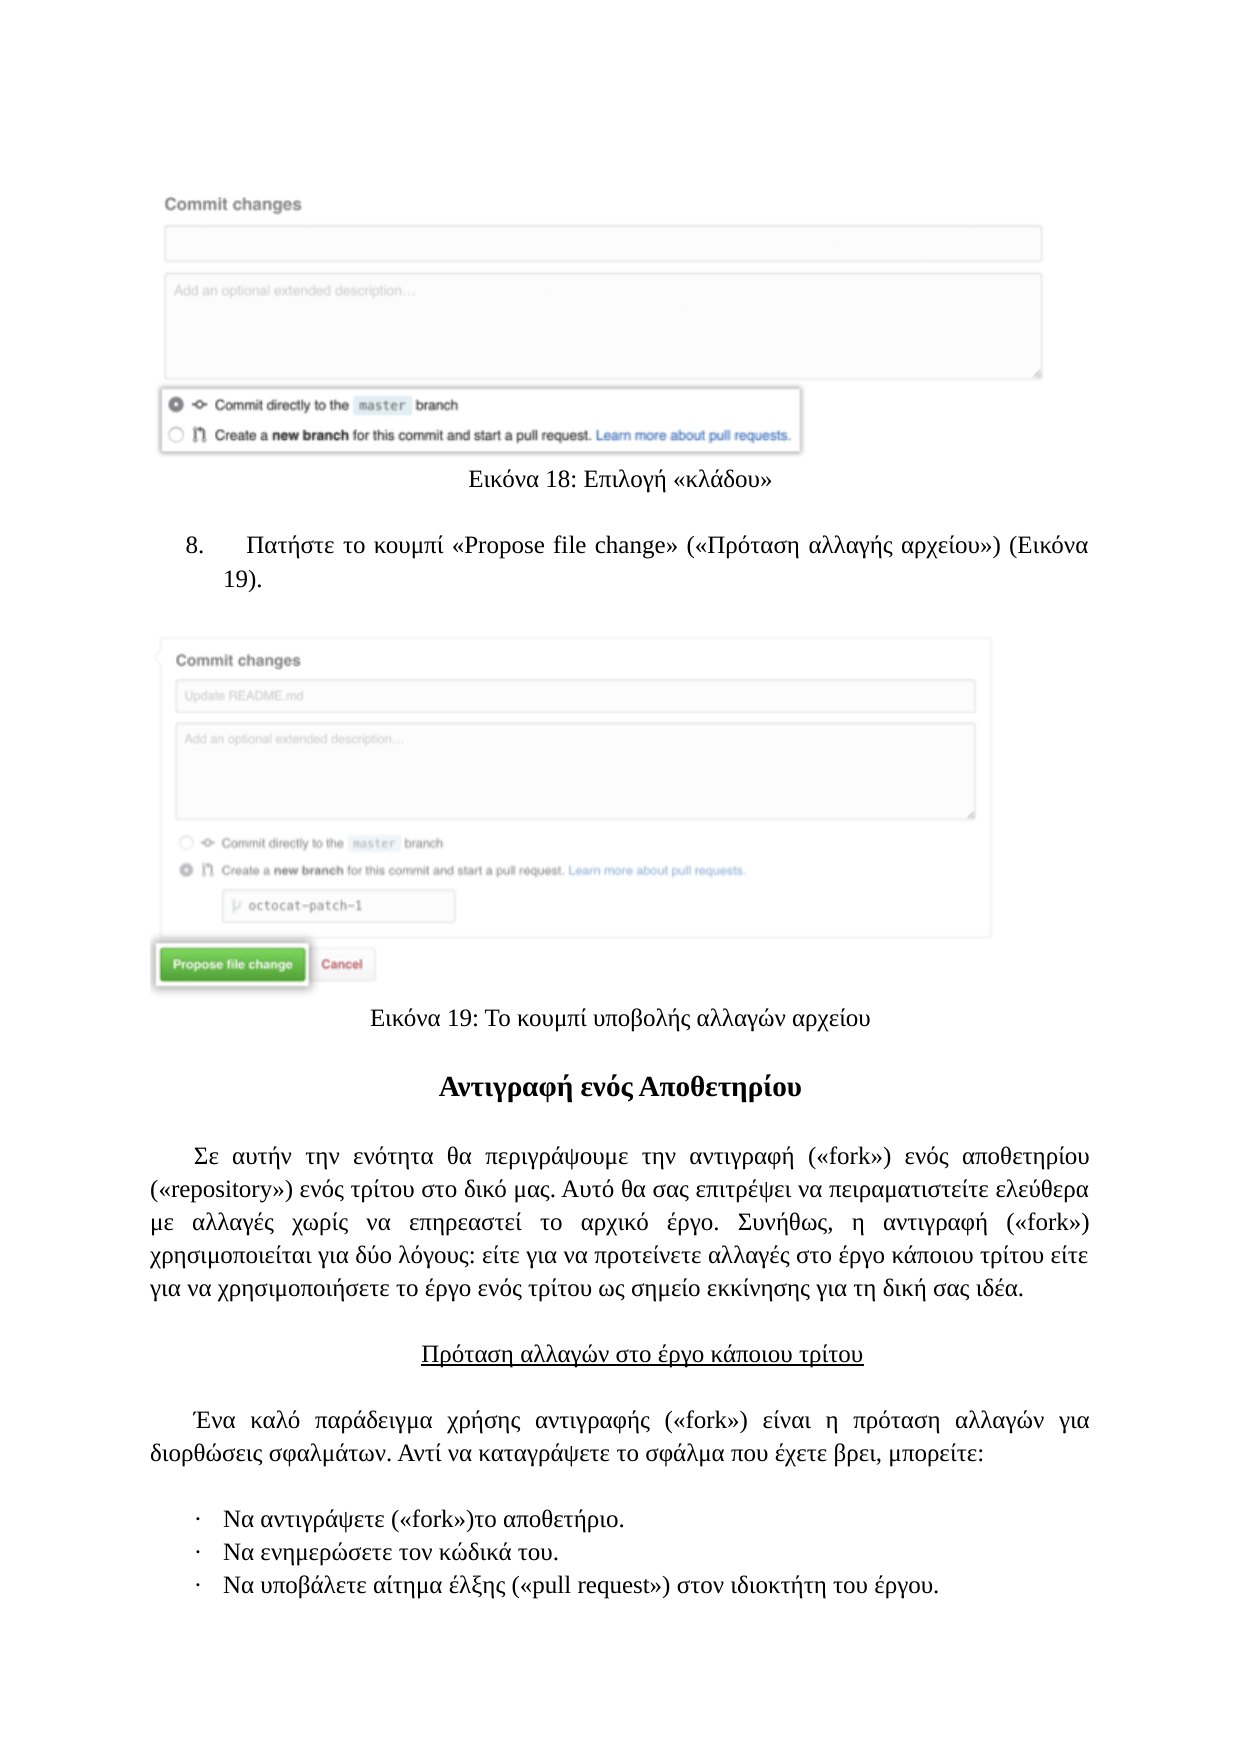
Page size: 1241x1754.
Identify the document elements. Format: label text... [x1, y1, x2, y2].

text Σε αυτήν την ενότητα θα περιγράψουμε την αντιγραφή («fork») ενός αποθετηρίου («repository») ενός τρίτου στο δικό μας. Αυτό θα σας επιτρέψει να πειραματιστείτε ελεύθερα με αλλαγές χωρίς να επηρεαστεί το αρχικό έργο. Συνήθως, η αντιγραφή («fork») χρησιμοποιείται για δύο λόγους: είτε για να προτείνετε αλλαγές στο έργο κάποιου τρίτου είτε για να χρησιμοποιήσετε το έργο ενός τρίτου ως σημείο εκκίνησης για τη δική σας ιδέα. [150, 1141, 1091, 1302]
text 8. Πατήστε το κουμπί «Propose file change» («Πρόταση αλλαγής αρχείου») (Εικόνα 19). [185, 531, 1091, 592]
text Ένα καλό παράδειγμα χρήσης αντιγραφής («fork») είναι η πρόταση αλλαγών για διορθώσεις σφαλμάτων. Αντί να καταγράψετε το σφάλμα που έχετε βρει, μπορείτε: [150, 1405, 1091, 1467]
text · Να ενημερώσετε τον κώδικά του. [194, 1537, 1091, 1566]
text · Να υποβάλετε αίτημα έλξης («pull request») στον ιδιοκτήτη του έργου. [194, 1570, 1091, 1599]
text Εικόνα 18: Επιλογή «κλάδου» [150, 464, 1091, 493]
text Εικόνα 19: Το κουμπί υποβολής αλλαγών αρχείου [150, 1003, 1091, 1032]
text · Να αντιγράψετε («fork»)το αποθετήριο. [194, 1504, 1091, 1533]
text Αντιγραφή ενός Αποθετηρίου [150, 1069, 1091, 1103]
text Πρόταση αλλαγών στο έργο κάποιου τρίτου [150, 1339, 1091, 1368]
